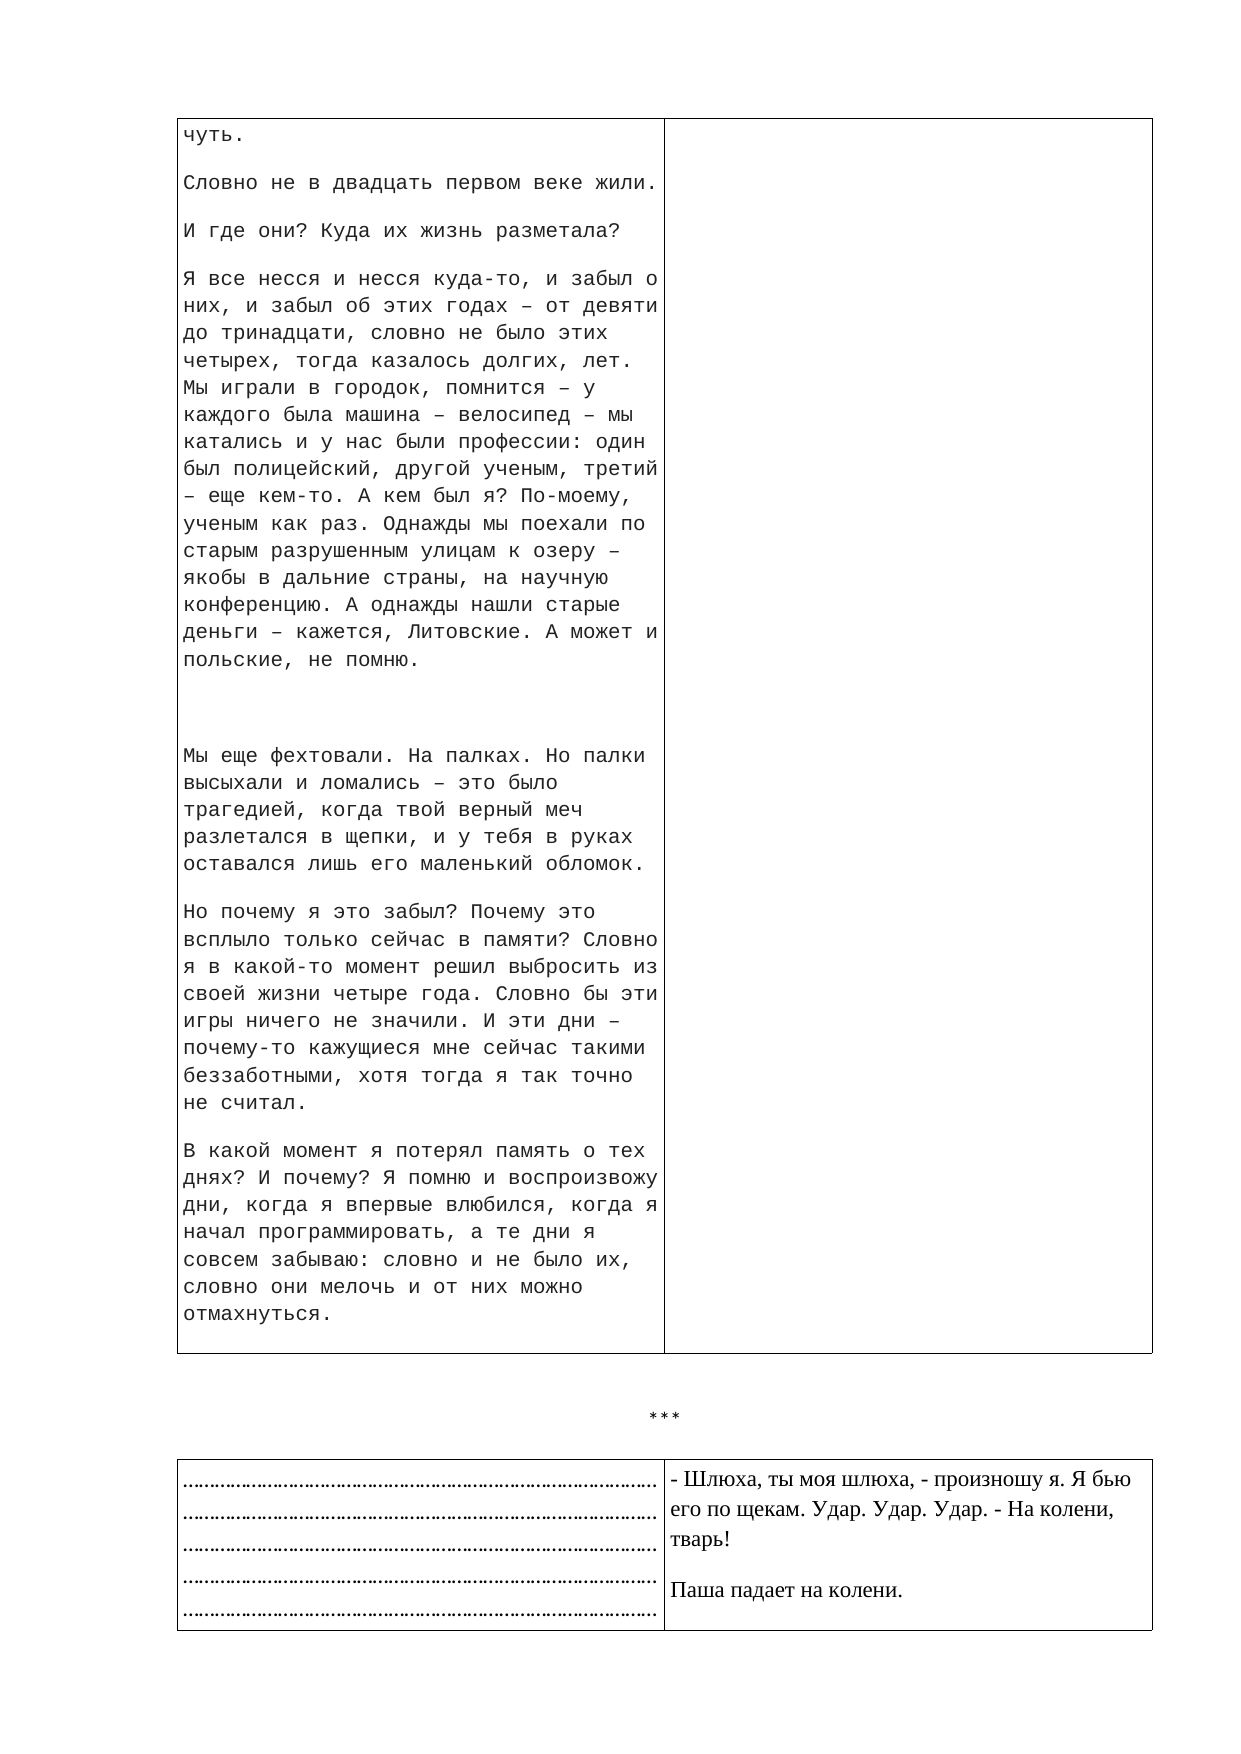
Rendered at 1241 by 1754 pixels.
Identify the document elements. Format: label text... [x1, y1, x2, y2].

text *** [177, 1406, 1152, 1434]
table_header [665, 119, 1152, 1353]
table_header - Шлюха, ты моя шлюха, - произношу я. Я бью его по щекам. Удар. Удар. Удар. - На колени, тварь! Паша падает на колени. [665, 1460, 1152, 1629]
table_header чуть. Словно не в двадцать первом веке жили. И где они? Куда их жизнь разметала? Я все несся и несся куда-то, и забыл о них, и забыл об этих годах – от девяти до тринадцати, словно не было этих четырех, тогда казалось долгих, лет. Мы играли в городок, помнится – у каждого была машина – велосипед – мы катались и у нас были профессии: один был полицейский, другой ученым, третий – еще кем-то. А кем был я? По-моему, ученым как раз. Однажды мы поехали по старым разрушенным улицам к озеру – якобы в дальние страны, на научную конференцию. А однажды нашли старые деньги – кажется, Литовские. А может и польские, не помню. Мы еще фехтовали. На палках. Но палки высыхали и ломались – это было трагедией, когда твой верный меч разлетался в щепки, и у тебя в руках оставался лишь его маленький обломок. Но почему я это забыл? Почему это всплыло только сейчас в памяти? Словно я в какой-то момент решил выбросить из своей жизни четыре года. Словно бы эти игры ничего не значили. И эти дни – почему-то кажущиеся мне сейчас такими беззаботными, хотя тогда я так точно не считал. В какой момент я потерял память о тех днях? И почему? Я помню и воспроизвожу дни, когда я впервые влюбился, когда я начал программировать, а те дни я совсем забываю: словно и не было их, словно они мелочь и от них можно отмахнуться. [178, 119, 664, 1353]
table_header ……………………………………………………………………………………………………………………………………………………………………………………………………………………………………………………………………………………………………………………………………………………………………………………………………………… [178, 1460, 664, 1629]
